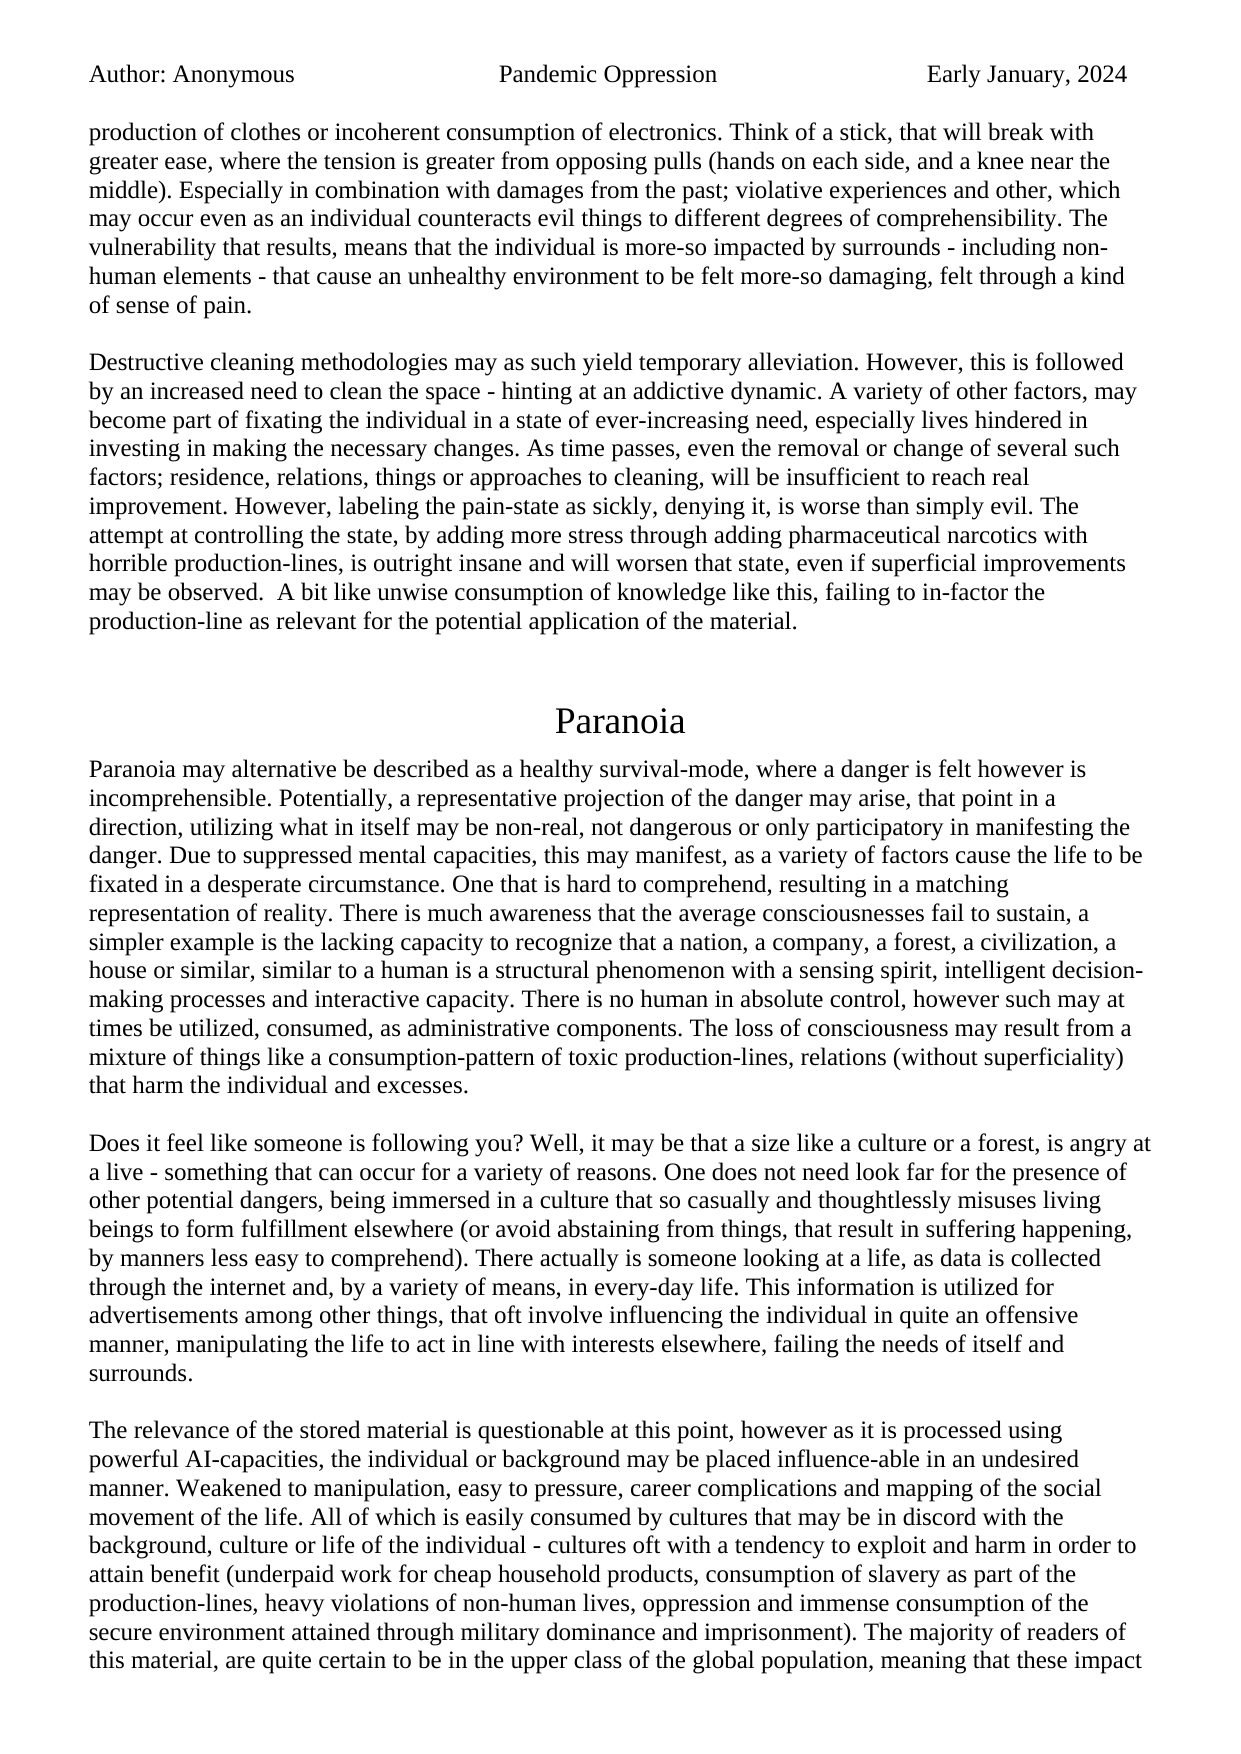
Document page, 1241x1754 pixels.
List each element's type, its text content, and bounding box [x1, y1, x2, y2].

subtitle Paranoia [88, 698, 1152, 742]
text Does it feel like someone is following you? Well, it may be that a size like a culture or a forest, is angry at a live - something that can occur for a variety of reasons. One does not need look far for the presence of other potential dangers, being immersed in a culture that so casually and thoughtlessly misuses living beings to form fulfillment elsewhere (or avoid abstaining from things, that result in suffering happening, by manners less easy to comprehend). There actually is someone looking at a life, as data is collected through the internet and, by a variety of means, in every-day life. This information is utilized for advertisements among other things, that oft involve influencing the individual in quite an offensive manner, manipulating the life to act in line with interests elsewhere, failing the needs of itself and surrounds. [88, 1128, 1152, 1387]
text production of clothes or incoherent consumption of electronics. Think of a stick, that will break with greater ease, where the tension is greater from opposing pulls (hands on each side, and a knee near the middle). Especially in combination with damages from the past; violative experiences and other, which may occur even as an individual counteracts evil things to different degrees of comprehensibility. The vulnerability that results, means that the individual is more-so impacted by surrounds - including non-human elements - that cause an unhealthy environment to be felt more-so damaging, felt through a kind of sense of pain. [88, 117, 1152, 318]
text Paranoia may alternative be described as a healthy survival-mode, where a danger is felt however is incomprehensible. Potentially, a representative projection of the danger may arise, that point in a direction, utilizing what in itself may be non-real, not dangerous or only participatory in manifesting the danger. Due to suppressed mental capacities, this may manifest, as a variety of factors cause the life to be fixated in a desperate circumstance. One that is hard to comprehend, resulting in a matching representation of reality. There is much awareness that the average consciousnesses fail to sustain, a simpler example is the lacking capacity to recognize that a nation, a company, a forest, a civilization, a house or similar, similar to a human is a structural phenomenon with a sensing spirit, intelligent decision-making processes and interactive capacity. There is no human in absolute control, however such may at times be utilized, consumed, as administrative components. The loss of consciousness may result from a mixture of things like a consumption-pattern of toxic production-lines, relations (without superficiality) that harm the individual and excesses. [88, 754, 1152, 1099]
text The relevance of the stored material is questionable at this point, however as it is processed using powerful AI-capacities, the individual or background may be placed influence-able in an undesired manner. Weakened to manipulation, easy to pressure, career complications and mapping of the social movement of the life. All of which is easily consumed by cultures that may be in discord with the background, culture or life of the individual - cultures oft with a tendency to exploit and harm in order to attain benefit (underpaid work for cheap household products, consumption of slavery as part of the production-lines, heavy violations of non-human lives, oppression and immense consumption of the secure environment attained through military dominance and imprisonment). The majority of readers of this material, are quite certain to be in the upper class of the global population, meaning that these impact [88, 1415, 1152, 1674]
text Destructive cleaning methodologies may as such yield temporary alleviation. However, this is followed by an increased need to clean the space - hinting at an addictive dynamic. A variety of other factors, may become part of fixating the individual in a state of ever-increasing need, especially lives hindered in investing in making the necessary changes. As time passes, even the removal or change of several such factors; residence, relations, things or approaches to cleaning, will be insufficient to reach real improvement. However, labeling the pain-state as sickly, denying it, is worse than simply evil. The attempt at controlling the state, by adding more stress through adding pharmaceutical narcotics with horrible production-lines, is outright insane and will worsen that state, even if superficial improvements may be observed. A bit like unwise consumption of knowledge like this, failing to in-factor the production-line as relevant for the potential application of the material. [88, 347, 1152, 635]
